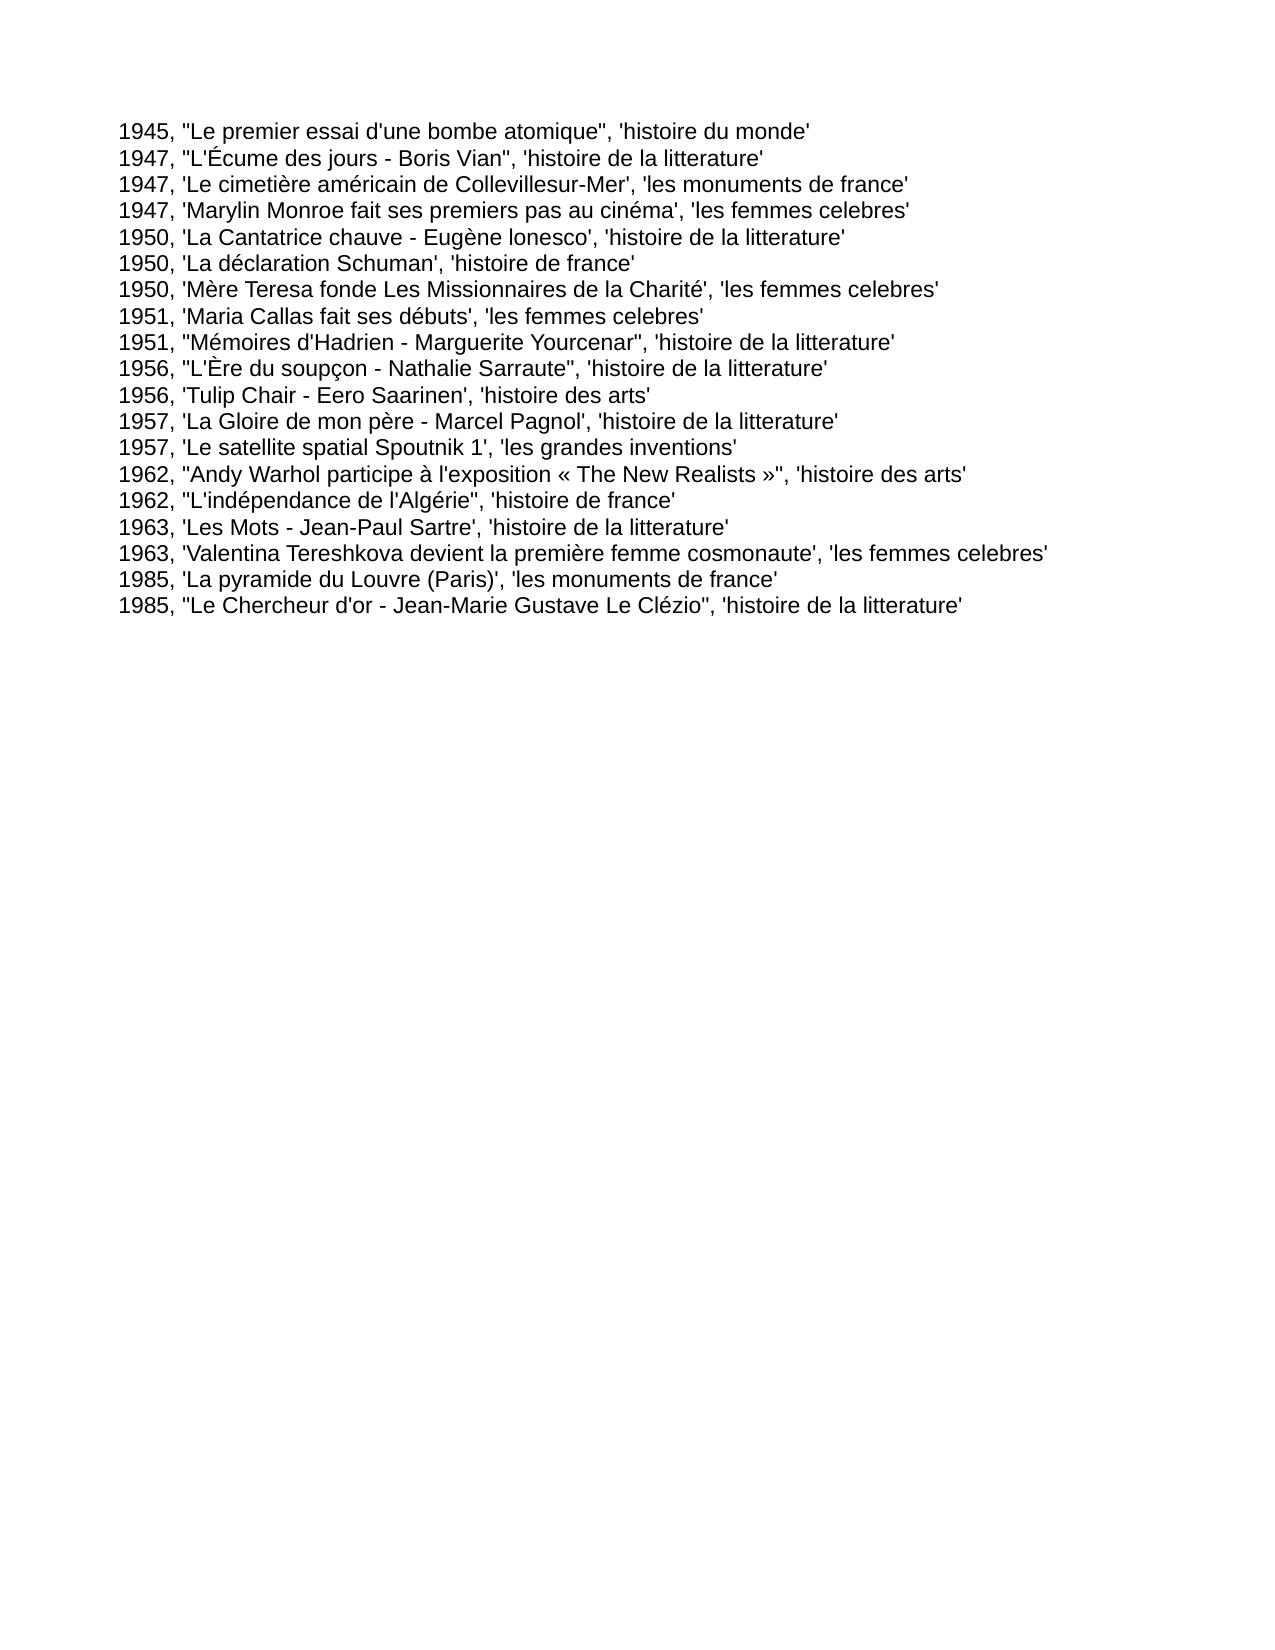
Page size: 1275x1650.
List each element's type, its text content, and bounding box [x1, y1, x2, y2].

text 1956, 'Tulip Chair - Eero Saarinen', 'histoire des arts' [118, 382, 1157, 408]
text 1963, 'Valentina Tereshkova devient la première femme cosmonaute', 'les femmes celebres' [118, 540, 1157, 566]
text 1963, 'Les Mots - Jean-Paul Sartre', 'histoire de la litterature' [118, 513, 1157, 540]
text 1947, 'Le cimetière américain de Collevillesur-Mer', 'les monuments de france' [118, 171, 1157, 197]
text 1956, "L'Ère du soupçon - Nathalie Sarraute", 'histoire de la litterature' [118, 355, 1157, 382]
text 1985, 'La pyramide du Louvre (Paris)', 'les monuments de france' [118, 566, 1157, 592]
text 1950, 'La Cantatrice chauve - Eugène lonesco', 'histoire de la litterature' [118, 223, 1157, 250]
text 1962, "Andy Warhol participe à l'exposition « The New Realists »", 'histoire des arts' [118, 461, 1157, 487]
text 1951, 'Maria Callas fait ses débuts', 'les femmes celebres' [118, 303, 1157, 329]
text 1947, 'Marylin Monroe fait ses premiers pas au cinéma', 'les femmes celebres' [118, 197, 1157, 223]
text 1947, "L'Écume des jours - Boris Vian", 'histoire de la litterature' [118, 144, 1157, 171]
text 1962, "L'indépendance de l'Algérie", 'histoire de france' [118, 487, 1157, 513]
text 1951, "Mémoires d'Hadrien - Marguerite Yourcenar", 'histoire de la litterature' [118, 329, 1157, 355]
text 1950, 'Mère Teresa fonde Les Missionnaires de la Charité', 'les femmes celebres' [118, 276, 1157, 303]
text 1957, 'Le satellite spatial Spoutnik 1', 'les grandes inventions' [118, 434, 1157, 461]
text 1945, "Le premier essai d'une bombe atomique", 'histoire du monde' [118, 118, 1157, 144]
text 1957, 'La Gloire de mon père - Marcel Pagnol', 'histoire de la litterature' [118, 408, 1157, 434]
text 1985, "Le Chercheur d'or - Jean-Marie Gustave Le Clézio", 'histoire de la litterature' [118, 592, 1157, 619]
text 1950, 'La déclaration Schuman', 'histoire de france' [118, 250, 1157, 276]
